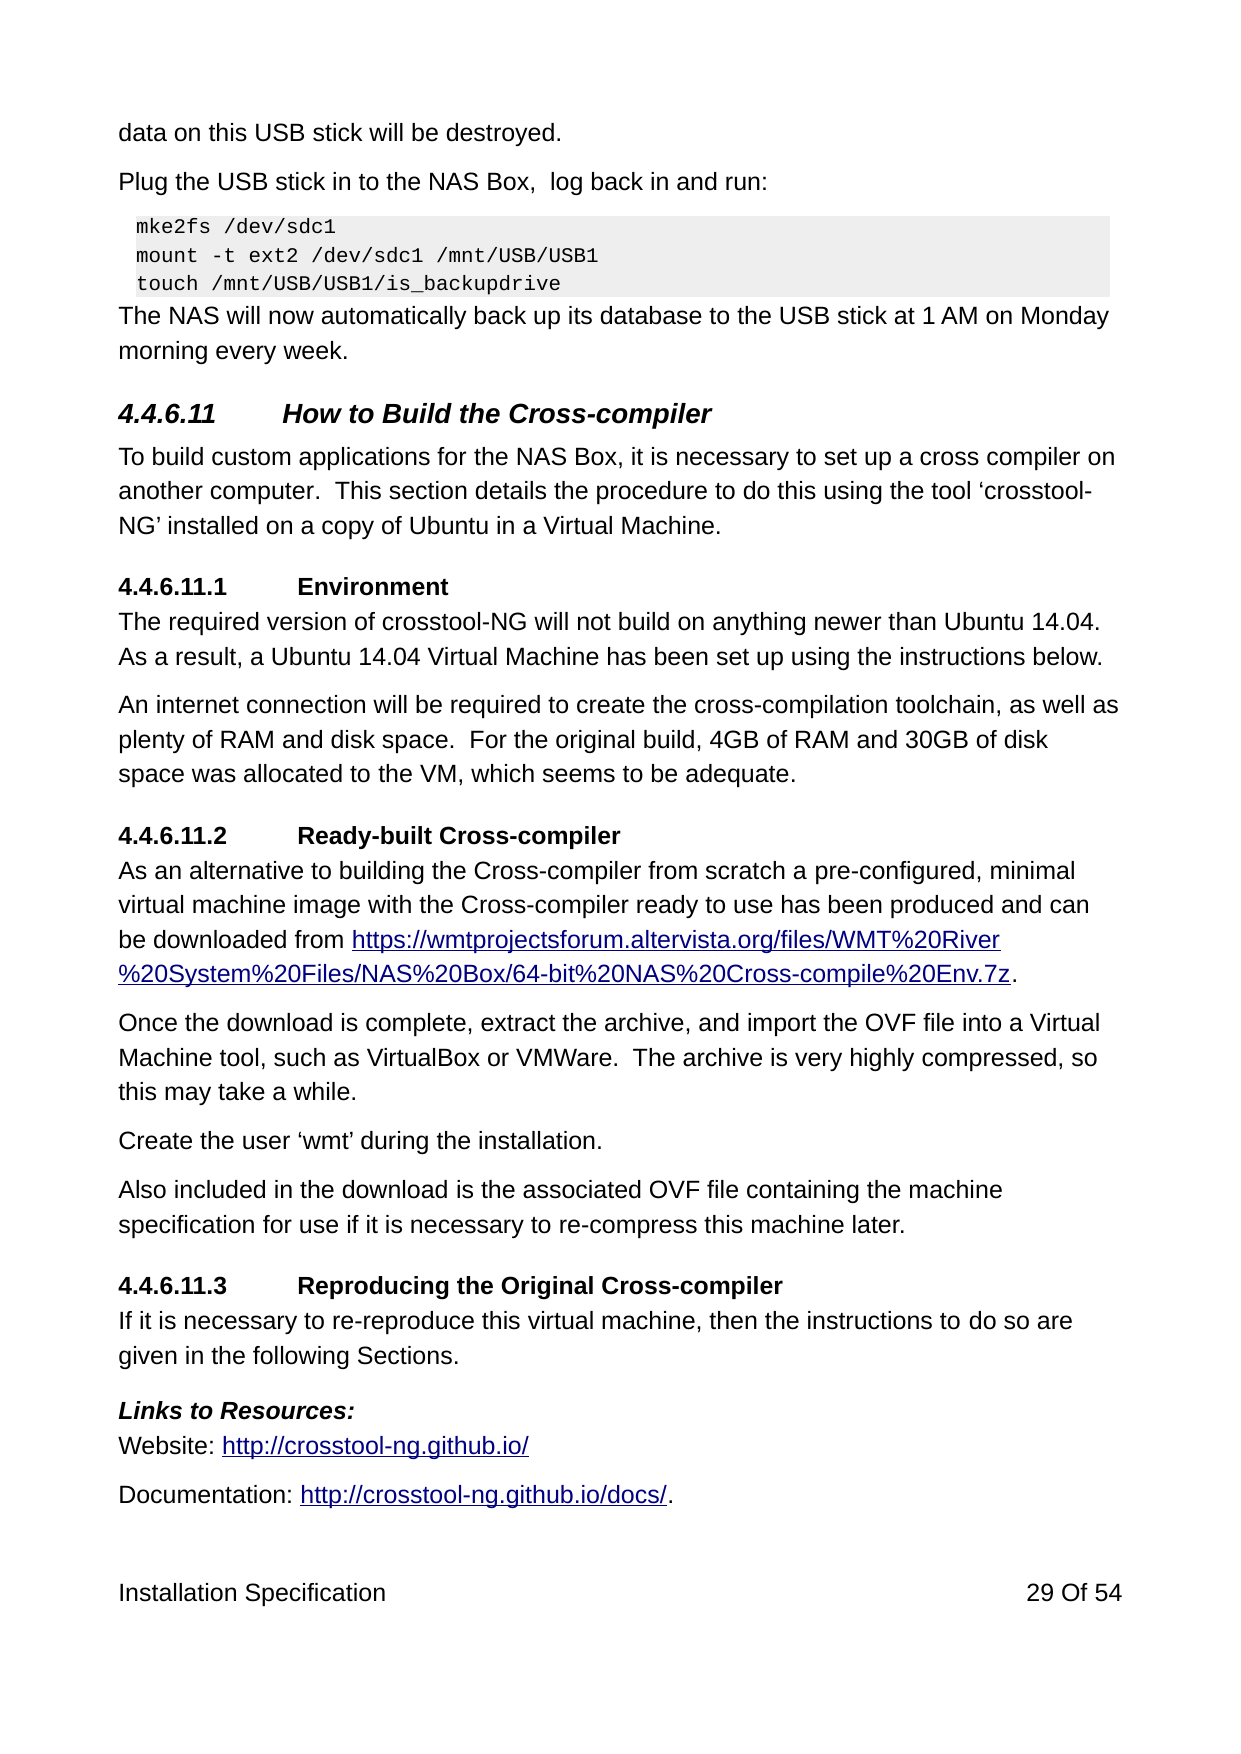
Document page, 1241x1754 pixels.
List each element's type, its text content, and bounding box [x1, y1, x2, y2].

text As an alternative to building the Cross-compiler from scratch a pre-configured, minimal virtual machine image with the Cross-compiler ready to use has been produced and can be downloaded from https://wmtprojectsforum.altervista.org/files/WMT%20River%20System%20Files/NAS%20Box/64-bit%20NAS%20Cross-compile%20Env.7z. [118, 856, 1122, 988]
text Website: http://crosstool-ng.github.io/ [118, 1431, 1122, 1459]
subtitle Environment [118, 572, 1122, 601]
text data on this USB stick will be destroyed. [118, 118, 1122, 147]
text To build custom applications for the NAS Box, it is necessary to set up a cross compiler on another computer. This section details the procedure to do this using the tool ‘crosstool-NG’ installed on a copy of Ubuntu in a Virtual Machine. [118, 442, 1122, 539]
text Documentation: http://crosstool-ng.github.io/docs/. [118, 1480, 1122, 1509]
text Once the download is complete, extract the archive, and import the OVF file into a Virtual Machine tool, such as VirtualBox or VMWare. The archive is very highly compressed, so this may take a while. [118, 1008, 1122, 1106]
text touch /mnt/USB/USB1/is_backupdrive [136, 273, 1110, 297]
text The required version of crosstool-NG will not build on anything newer than Ubuntu 14.04. As a result, a Ubuntu 14.04 Virtual Machine has been set up using the instructions below. [118, 607, 1122, 670]
text mke2fs /dev/sdc1 [136, 216, 1110, 240]
text Create the user ‘wmt’ during the installation. [118, 1126, 1122, 1155]
text mount -t ext2 /dev/sdc1 /mnt/USB/USB1 [136, 244, 1110, 268]
text Also included in the download is the associated OVF file containing the machine specification for use if it is necessary to re-compress this machine later. [118, 1175, 1122, 1239]
subtitle Ready-built Cross-compiler [118, 821, 1122, 849]
text An internet connection will be required to create the cross-compilation toolchain, as well as plenty of RAM and disk space. For the original build, 4GB of RAM and 30GB of disk space was allocated to the VM, which seems to be adequate. [118, 691, 1122, 788]
text Plug the USB stick in to the NAS Box, log back in and run: [118, 167, 1122, 196]
subtitle How to Build the Cross-compiler [118, 397, 1122, 429]
text The NAS will now automatically back up its database to the USB stick at 1 AM on Monday morning every week. [118, 301, 1122, 364]
subtitle Links to Resources: [118, 1396, 1122, 1424]
subtitle Reproducing the Original Cross-compiler [118, 1271, 1122, 1300]
text If it is necessary to re-reproduce this virtual machine, then the instructions to do so are given in the following Sections. [118, 1306, 1122, 1369]
